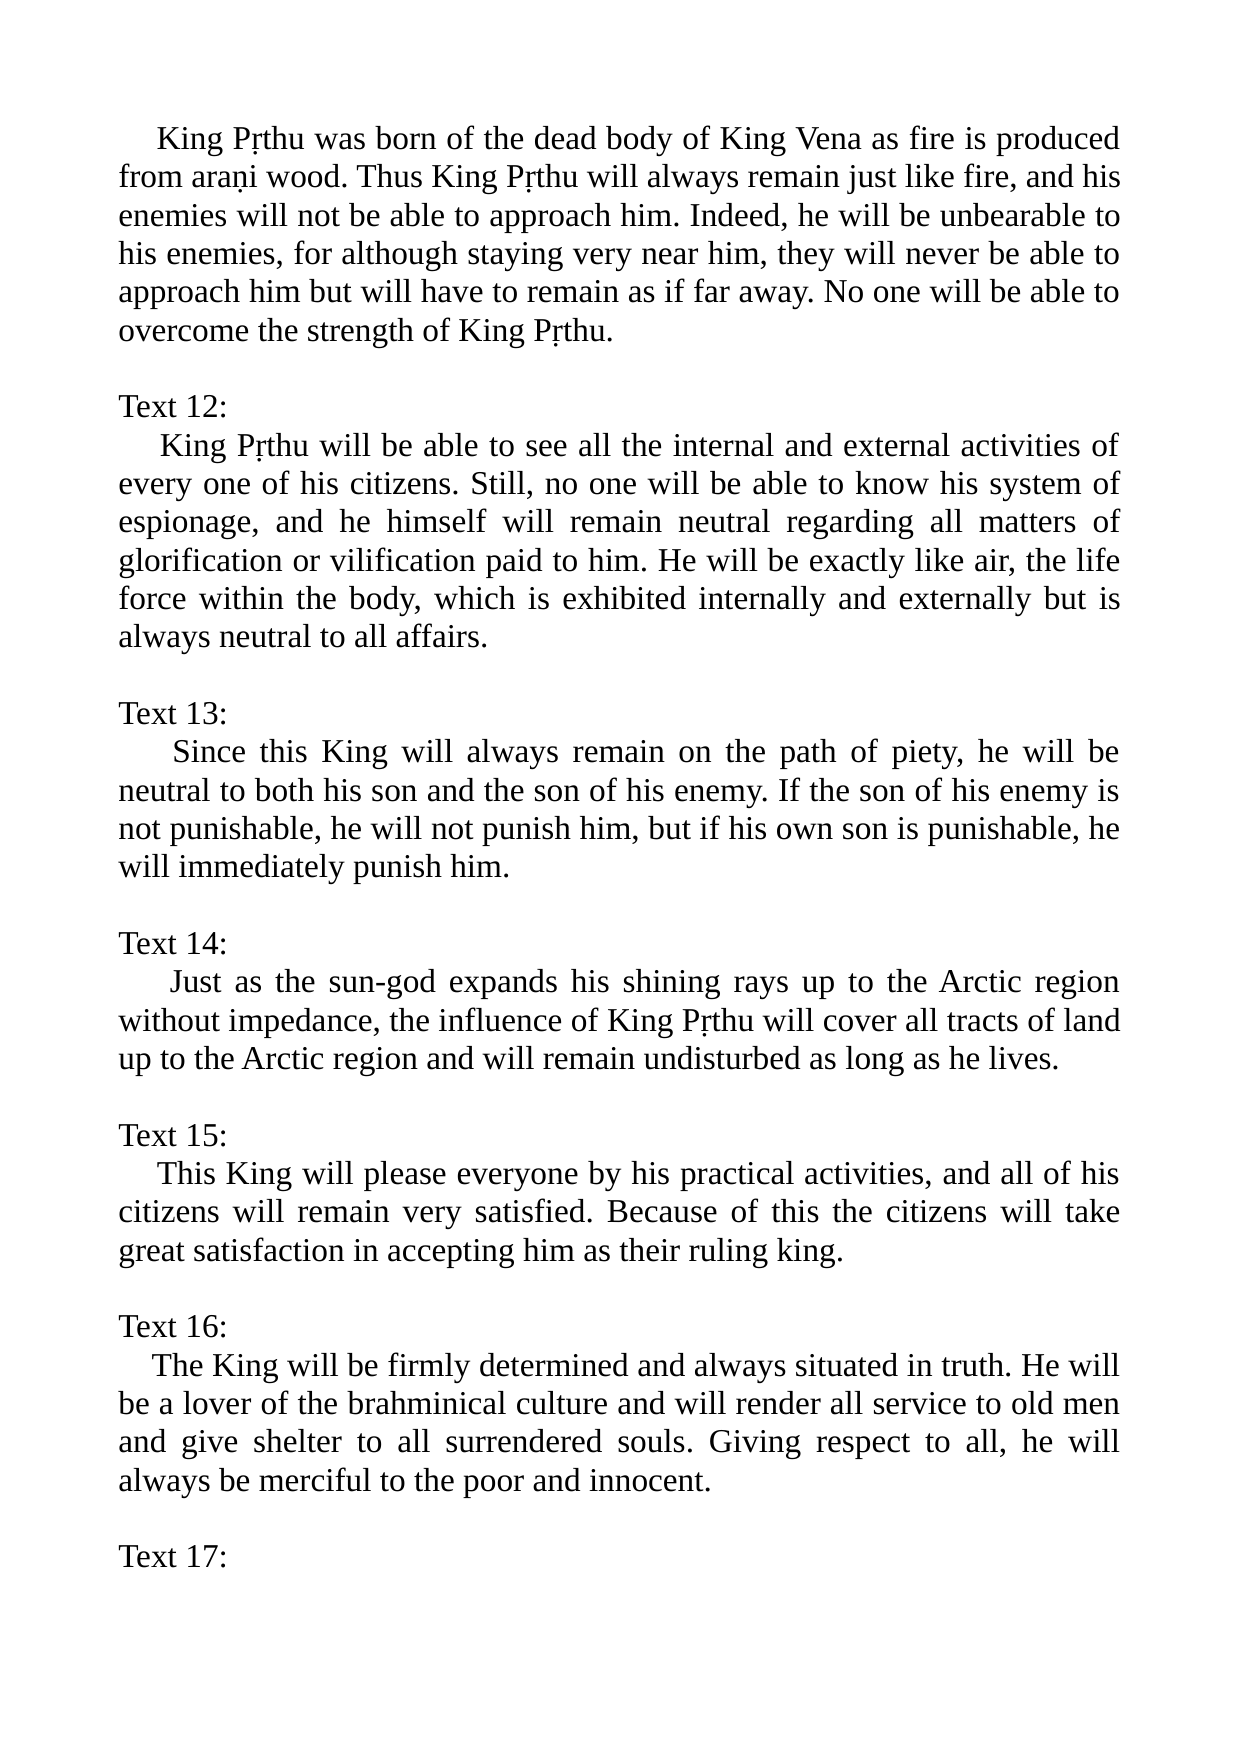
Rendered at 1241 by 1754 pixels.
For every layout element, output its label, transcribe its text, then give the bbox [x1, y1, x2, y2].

text King Pṛthu will be able to see all the internal and external activities of every one of his citizens. Still, no one will be able to know his system of espionage, and he himself will remain neutral regarding all matters of glorification or vilification paid to him. He will be exactly like air, the life force within the body, which is exhibited internally and externally but is always neutral to all affairs. [118, 425, 1122, 655]
text Since this King will always remain on the path of piety, he will be neutral to both his son and the son of his enemy. If the son of his enemy is not punishable, he will not punish him, but if his own son is punishable, he will immediately punish him. [118, 731, 1122, 885]
text This King will please everyone by his practical activities, and all of his citizens will remain very satisfied. Because of this the citizens will take great satisfaction in accepting him as their ruling king. [118, 1153, 1122, 1268]
text King Pṛthu was born of the dead body of King Vena as fire is produced from araṇi wood. Thus King Pṛthu will always remain just like fire, and his enemies will not be able to approach him. Indeed, he will be unbearable to his enemies, for although staying very near him, they will never be able to approach him but will have to remain as if far away. No one will be able to overcome the strength of King Pṛthu. [118, 118, 1122, 348]
text Text 12: [118, 386, 1122, 425]
text Text 16: [118, 1306, 1122, 1345]
text Text 14: [118, 923, 1122, 961]
text The King will be firmly determined and always situated in truth. He will be a lover of the brahminical culture and will render all service to old men and give shelter to all surrendered souls. Giving respect to all, he will always be merciful to the poor and innocent. [118, 1345, 1122, 1498]
text Text 17: [118, 1536, 1122, 1575]
text Text 13: [118, 693, 1122, 731]
text Text 15: [118, 1115, 1122, 1153]
text Just as the sun-god expands his shining rays up to the Arctic region without impedance, the influence of King Pṛthu will cover all tracts of land up to the Arctic region and will remain undisturbed as long as he lives. [118, 961, 1122, 1076]
